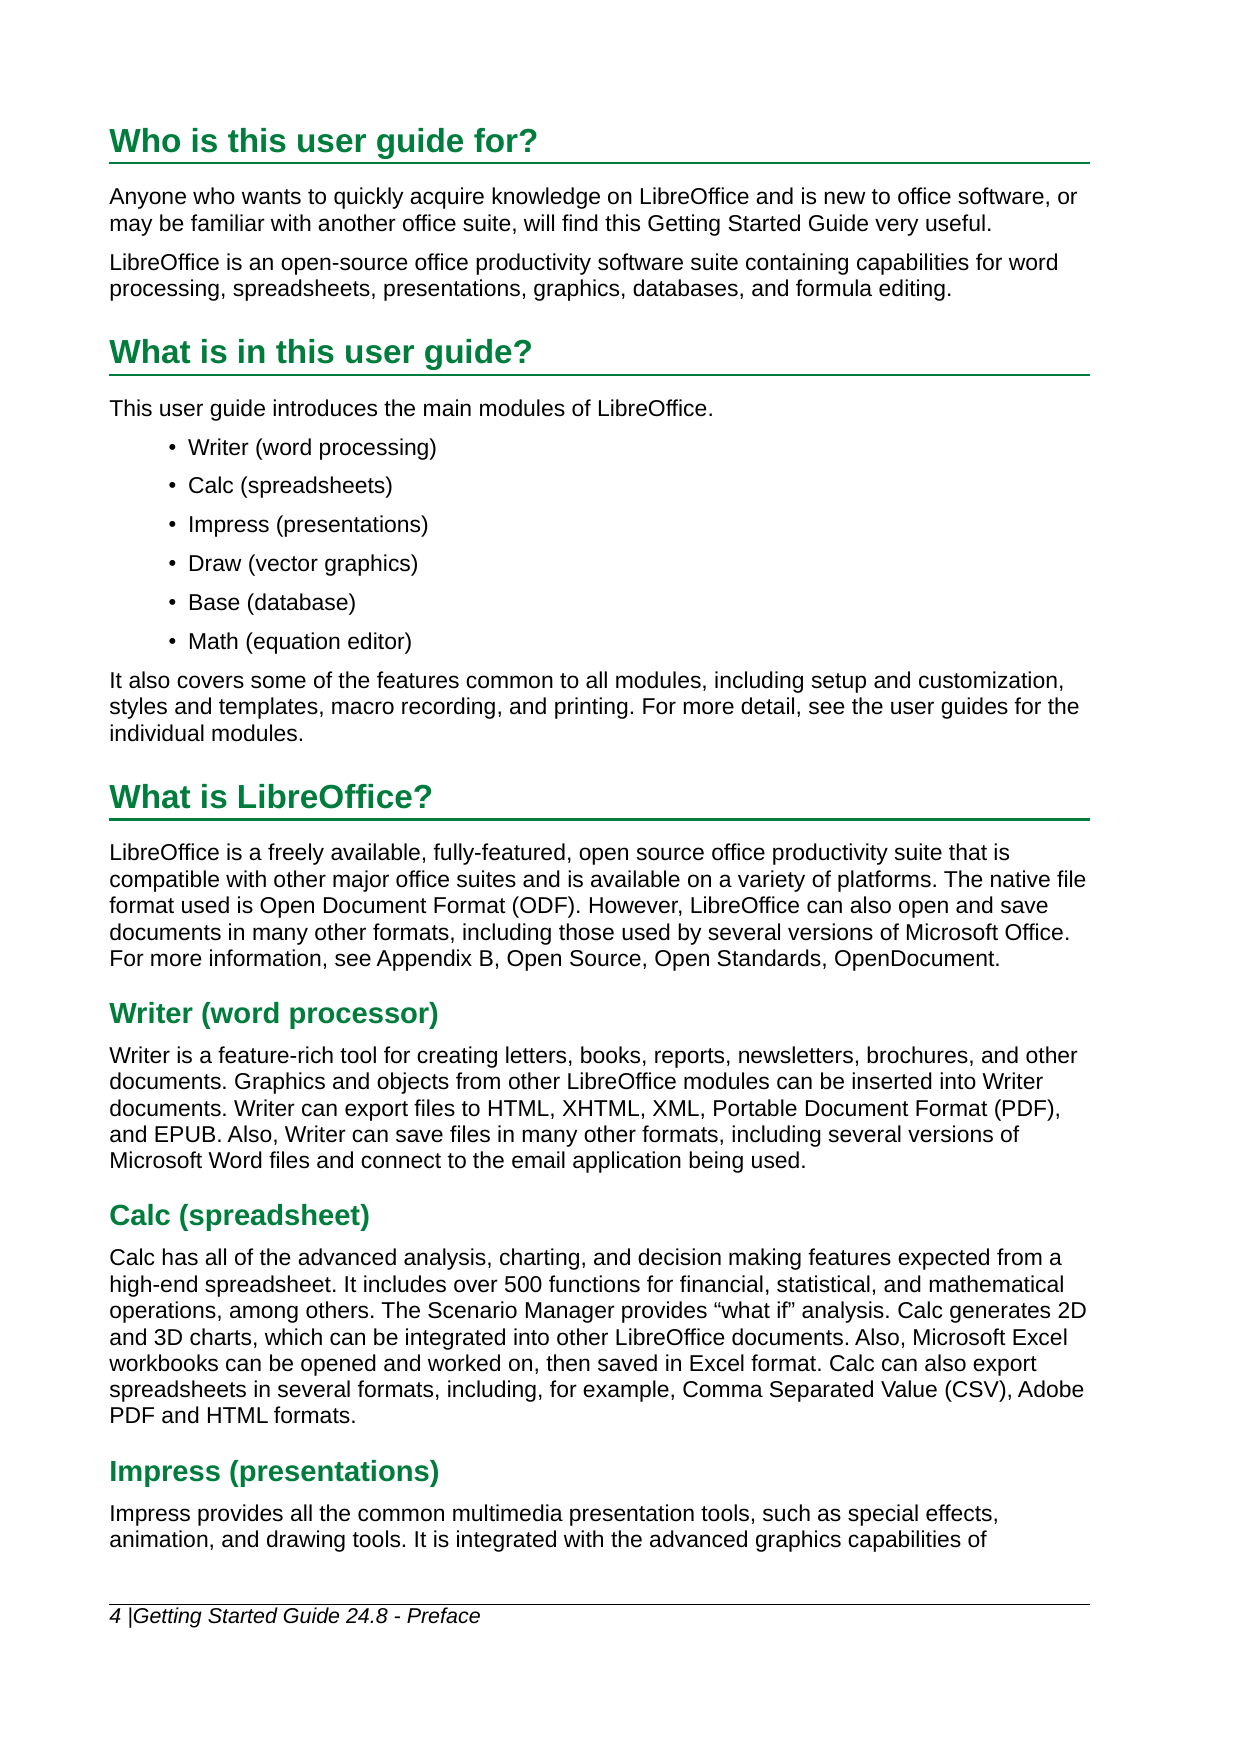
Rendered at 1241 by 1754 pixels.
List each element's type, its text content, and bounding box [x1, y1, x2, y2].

list This user guide introduces the main modules of LibreOffice. [109, 395, 1090, 421]
text LibreOffice is a freely available, fully-featured, open source office productivity suite that is compatible with other major office suites and is available on a variety of platforms. The native file format used is Open Document Format (ODF). However, LibreOffice can also open and save documents in many other formats, including those used by several versions of Microsoft Office. For more information, see Appendix B, Open Source, Open Standards, OpenDocument. [109, 839, 1090, 971]
text LibreOffice is an open-source office productivity software suite containing capabilities for word processing, spreadsheets, presentations, graphics, databases, and formula editing. [109, 248, 1090, 301]
text It also covers some of the features common to all modules, including setup and customization, styles and templates, macro recording, and printing. For more detail, see the user guides for the individual modules. [109, 667, 1090, 746]
list Base (database) [168, 589, 1090, 615]
subtitle Impress (presentations) [109, 1454, 1090, 1487]
subtitle Calc (spreadsheet) [109, 1198, 1090, 1232]
subtitle Writer (word processor) [109, 996, 1090, 1029]
list Writer (word processing) [168, 434, 1090, 460]
list Calc (spreadsheets) [168, 472, 1090, 499]
list Math (equation editor) [168, 628, 1090, 654]
subtitle What is LibreOffice? [109, 777, 1090, 818]
text Writer is a feature-rich tool for creating letters, books, reports, newsletters, brochures, and other documents. Graphics and objects from other LibreOffice modules can be inserted into Writer documents. Writer can export files to HTML, XHTML, XML, Portable Document Format (PDF), and EPUB. Also, Writer can save files in many other formats, including several versions of Microsoft Word files and connect to the email application being used. [109, 1042, 1090, 1174]
subtitle Who is this user guide for? [109, 121, 1090, 162]
text Calc has all of the advanced analysis, charting, and decision making features expected from a high-end spreadsheet. It includes over 500 functions for financial, statistical, and mathematical operations, among others. The Scenario Manager provides “what if” analysis. Calc generates 2D and 3D charts, which can be integrated into other LibreOffice documents. Also, Microsoft Excel workbooks can be opened and worked on, then saved in Excel format. Calc can also export spreadsheets in several formats, including, for example, Comma Separated Value (CSV), Adobe PDF and HTML formats. [109, 1244, 1090, 1429]
subtitle What is in this user guide? [109, 332, 1090, 374]
list Impress (presentations) [168, 511, 1090, 538]
text Anyone who wants to quickly acquire knowledge on LibreOffice and is new to office software, or may be familiar with another office suite, will find this Getting Started Guide very useful. [109, 183, 1090, 236]
text Impress provides all the common multimedia presentation tools, such as special effects, animation, and drawing tools. It is integrated with the advanced graphics capabilities of [109, 1499, 1090, 1552]
list Draw (vector graphics) [168, 550, 1090, 577]
